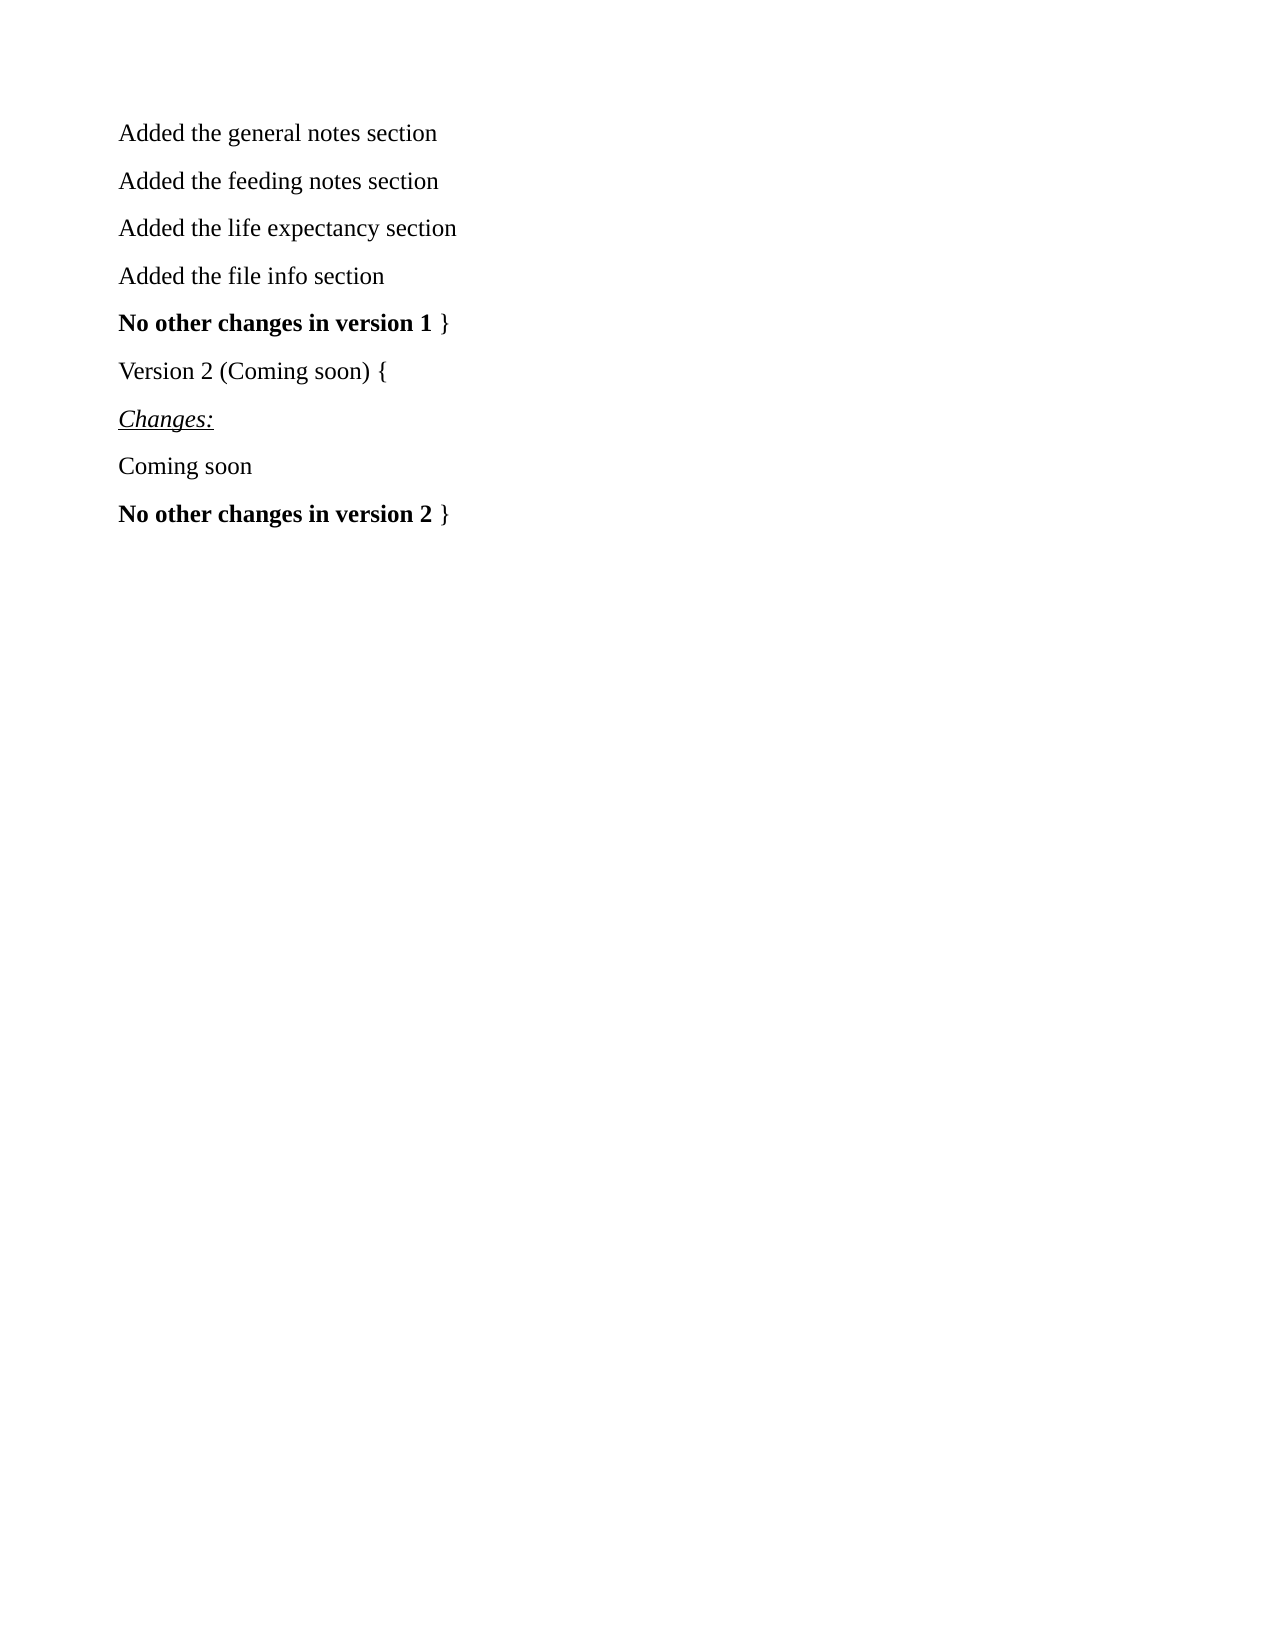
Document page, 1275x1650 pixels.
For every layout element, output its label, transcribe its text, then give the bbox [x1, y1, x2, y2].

text No other changes in version 2 } [118, 499, 1157, 528]
text Version 2 (Coming soon) { [118, 356, 1157, 385]
text No other changes in version 1 } [118, 308, 1157, 337]
text Added the life expectancy section [118, 213, 1157, 242]
text Coming soon [118, 451, 1157, 480]
text Changes: [118, 404, 1157, 432]
text Added the file info section [118, 261, 1157, 290]
text Added the general notes section [118, 118, 1157, 147]
text Added the feeding notes section [118, 166, 1157, 194]
